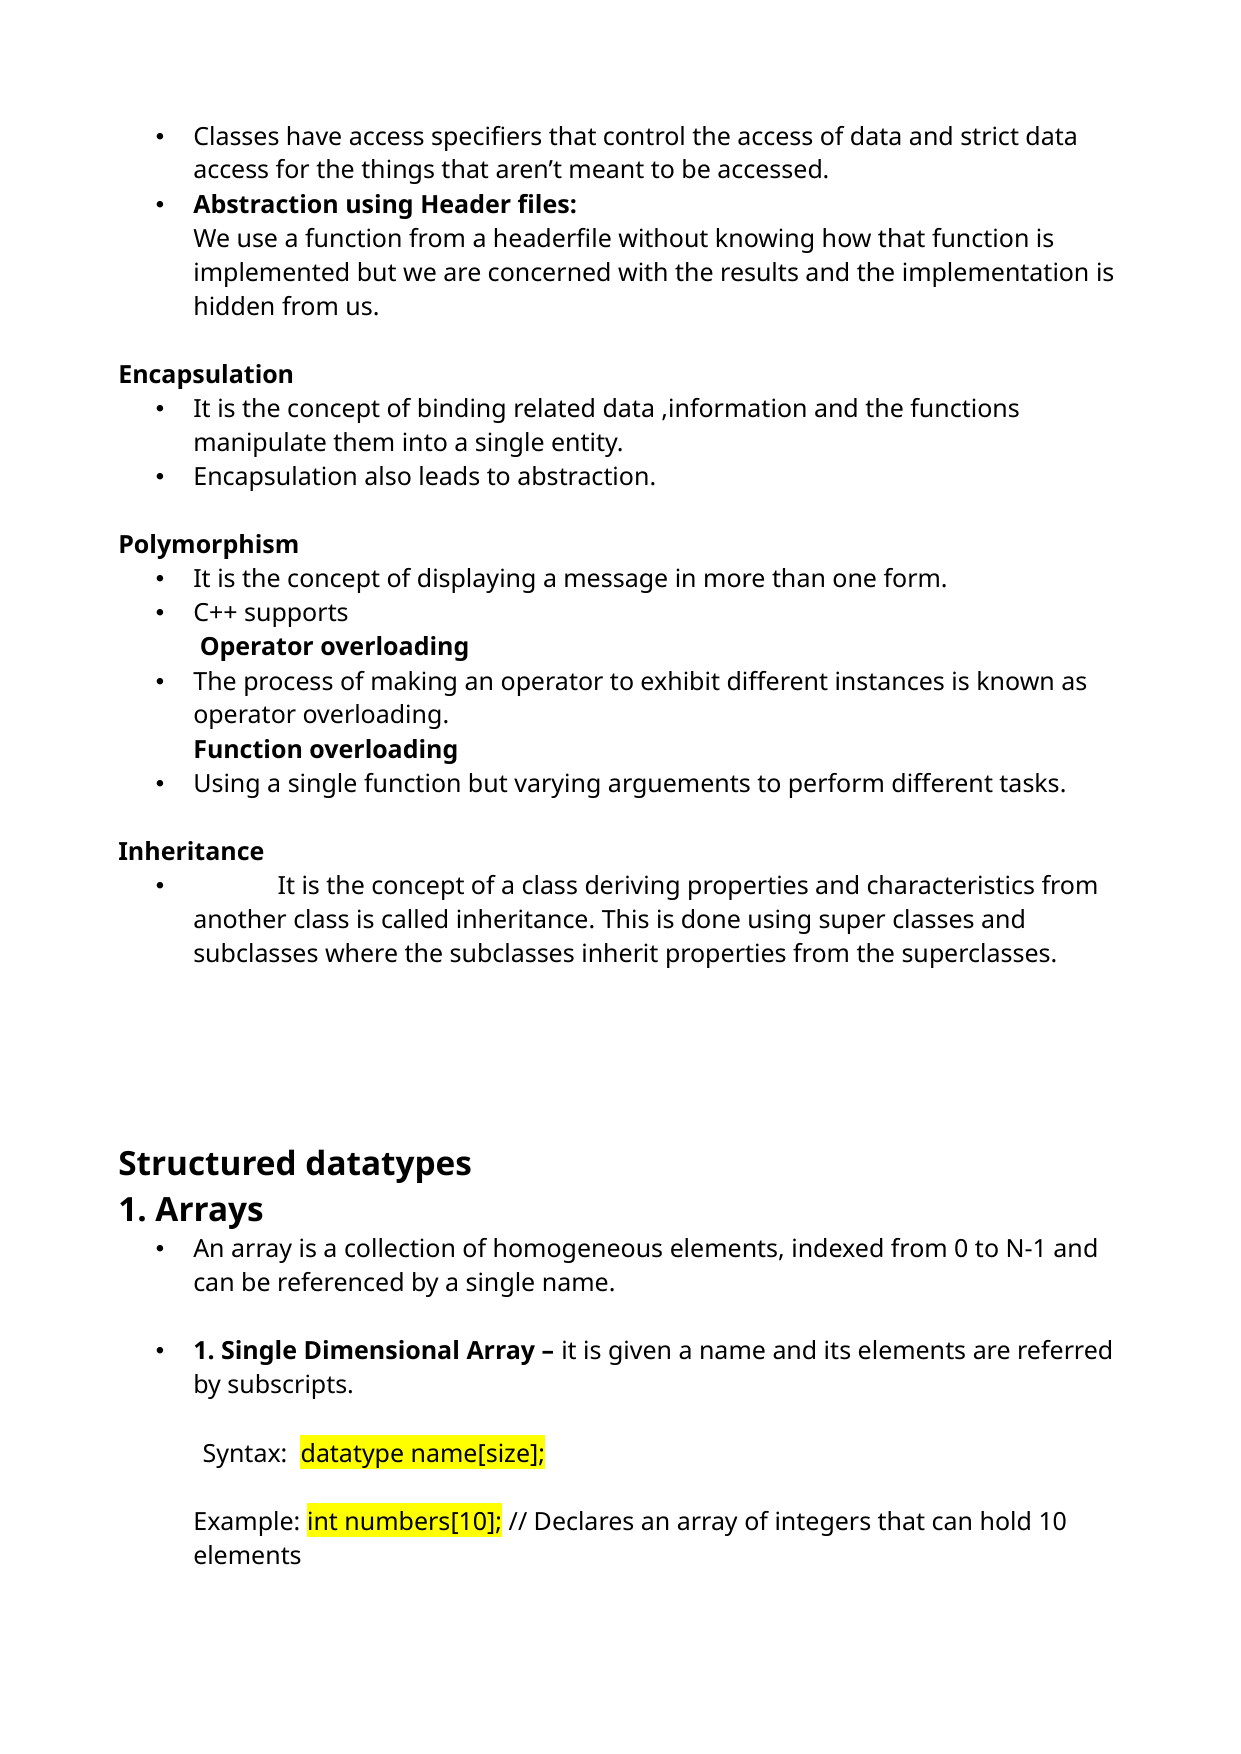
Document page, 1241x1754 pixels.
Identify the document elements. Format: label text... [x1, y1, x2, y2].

list 1. Single Dimensional Array – it is given a name and its elements are referred by subscripts. [156, 1333, 1122, 1401]
text Structured datatypes [118, 1140, 1122, 1185]
list Function overloading [156, 731, 1122, 765]
text Inheritance [118, 833, 1122, 867]
list Using a single function but varying arguements to perform different tasks. [156, 765, 1122, 799]
list We use a function from a headerfile without knowing how that function is implemented but we are concerned with the results and the implementation is hidden from us. [156, 220, 1122, 322]
list Classes have access specifiers that control the access of data and strict data access for the things that aren’t meant to be accessed. [156, 118, 1122, 186]
list It is the concept of binding related data ,information and the functions manipulate them into a single entity. [156, 391, 1122, 459]
text Encapsulation [118, 357, 1122, 391]
list Example: int numbers[10]; // Declares an array of integers that can hold 10 elements [156, 1503, 1122, 1571]
text Syntax: datatype name[size]; [118, 1435, 1122, 1469]
list C++ supports [156, 595, 1122, 629]
text Polymorphism [118, 527, 1122, 561]
list Abstraction using Header files: [156, 186, 1122, 220]
list It is the concept of a class deriving properties and characteristics from another class is called inheritance. This is done using super classes and subclasses where the subclasses inherit properties from the superclasses. [156, 867, 1122, 970]
list Operator overloading [156, 629, 1122, 663]
text 1. Arrays [118, 1185, 1122, 1231]
list An array is a collection of homogeneous elements, indexed from 0 to N-1 and can be referenced by a single name. [156, 1231, 1122, 1299]
list Encapsulation also leads to abstraction. [156, 459, 1122, 493]
list The process of making an operator to exhibit different instances is known as operator overloading. [156, 663, 1122, 731]
list It is the concept of displaying a message in more than one form. [156, 561, 1122, 595]
